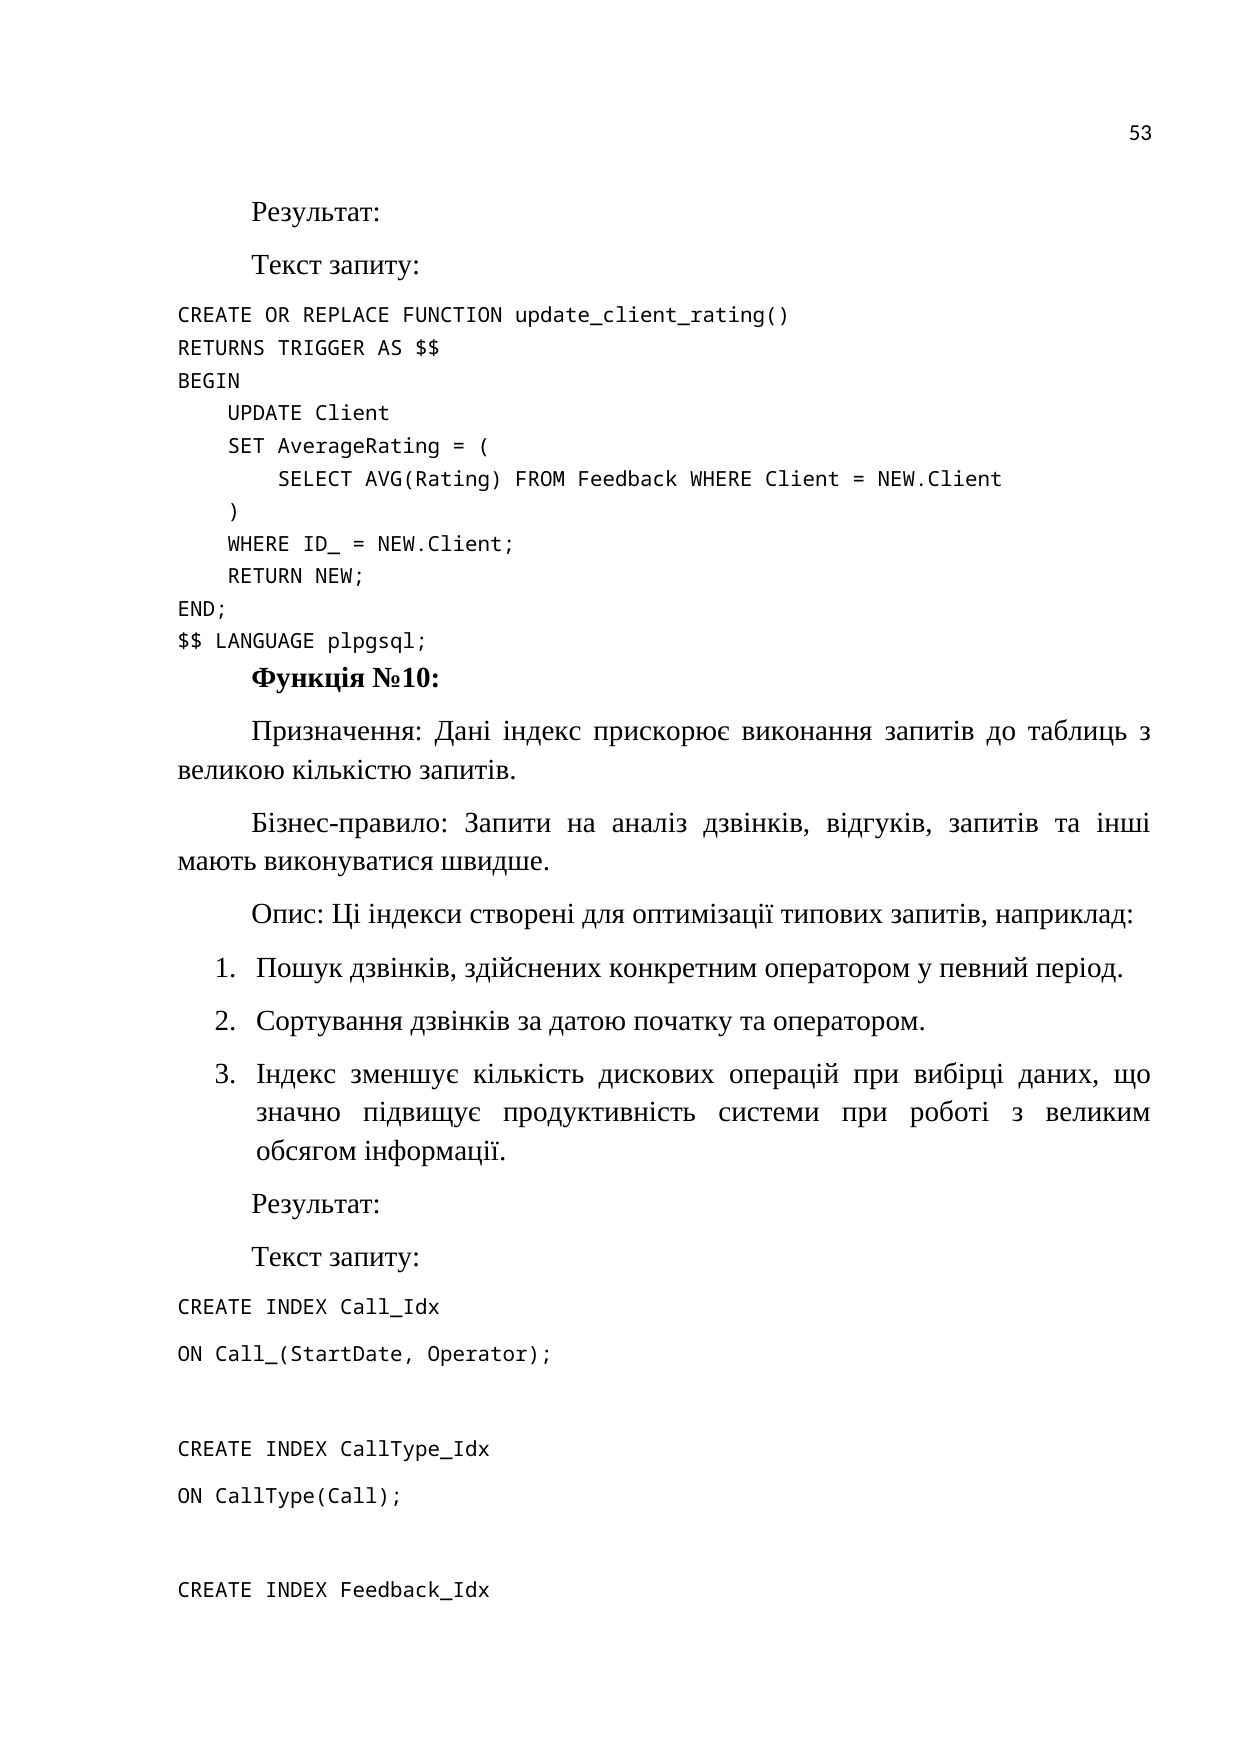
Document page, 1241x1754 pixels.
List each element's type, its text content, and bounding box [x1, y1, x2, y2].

text ON Call_(StartDate, Operator); [177, 1339, 1152, 1368]
text Призначення: Дані індекс прискорює виконання запитів до таблиць з великою кількістю запитів. [177, 713, 1152, 785]
text Опис: Ці індекси створені для оптимізації типових запитів, наприклад: [177, 897, 1152, 930]
text Бізнес-правило: Запити на аналіз дзвінків, відгуків, запитів та інші мають виконуватися швидше. [177, 805, 1152, 877]
list Пошук дзвінків, здійснених конкретним оператором у певний період. [214, 950, 1152, 983]
text CREATE OR REPLACE FUNCTION update_client_rating() RETURNS TRIGGER AS $$ BEGIN UPDATE Client SET AverageRating = ( SELECT AVG(Rating) FROM Feedback WHERE Client = NEW.Client ) WHERE ID_ = NEW.Client; RETURN NEW; END; $$ LANGUAGE plpgsql; Функція №10: [177, 301, 1152, 694]
list Сортування дзвінків за датою початку та оператором. [214, 1003, 1152, 1036]
text Результат: [177, 194, 1152, 228]
text ON CallType(Call); [177, 1481, 1152, 1509]
text Текст запиту: [177, 1239, 1152, 1273]
text CREATE INDEX Call_Idx [177, 1292, 1152, 1321]
text Текст запиту: [177, 247, 1152, 281]
text CREATE INDEX CallType_Idx [177, 1434, 1152, 1462]
list Індекс зменшує кількість дискових операцій при вибірці даних, що значно підвищує продуктивність системи при роботі з великим обсягом інформації. [214, 1056, 1152, 1167]
text Результат: [177, 1186, 1152, 1220]
text CREATE INDEX Feedback_Idx [177, 1576, 1152, 1604]
